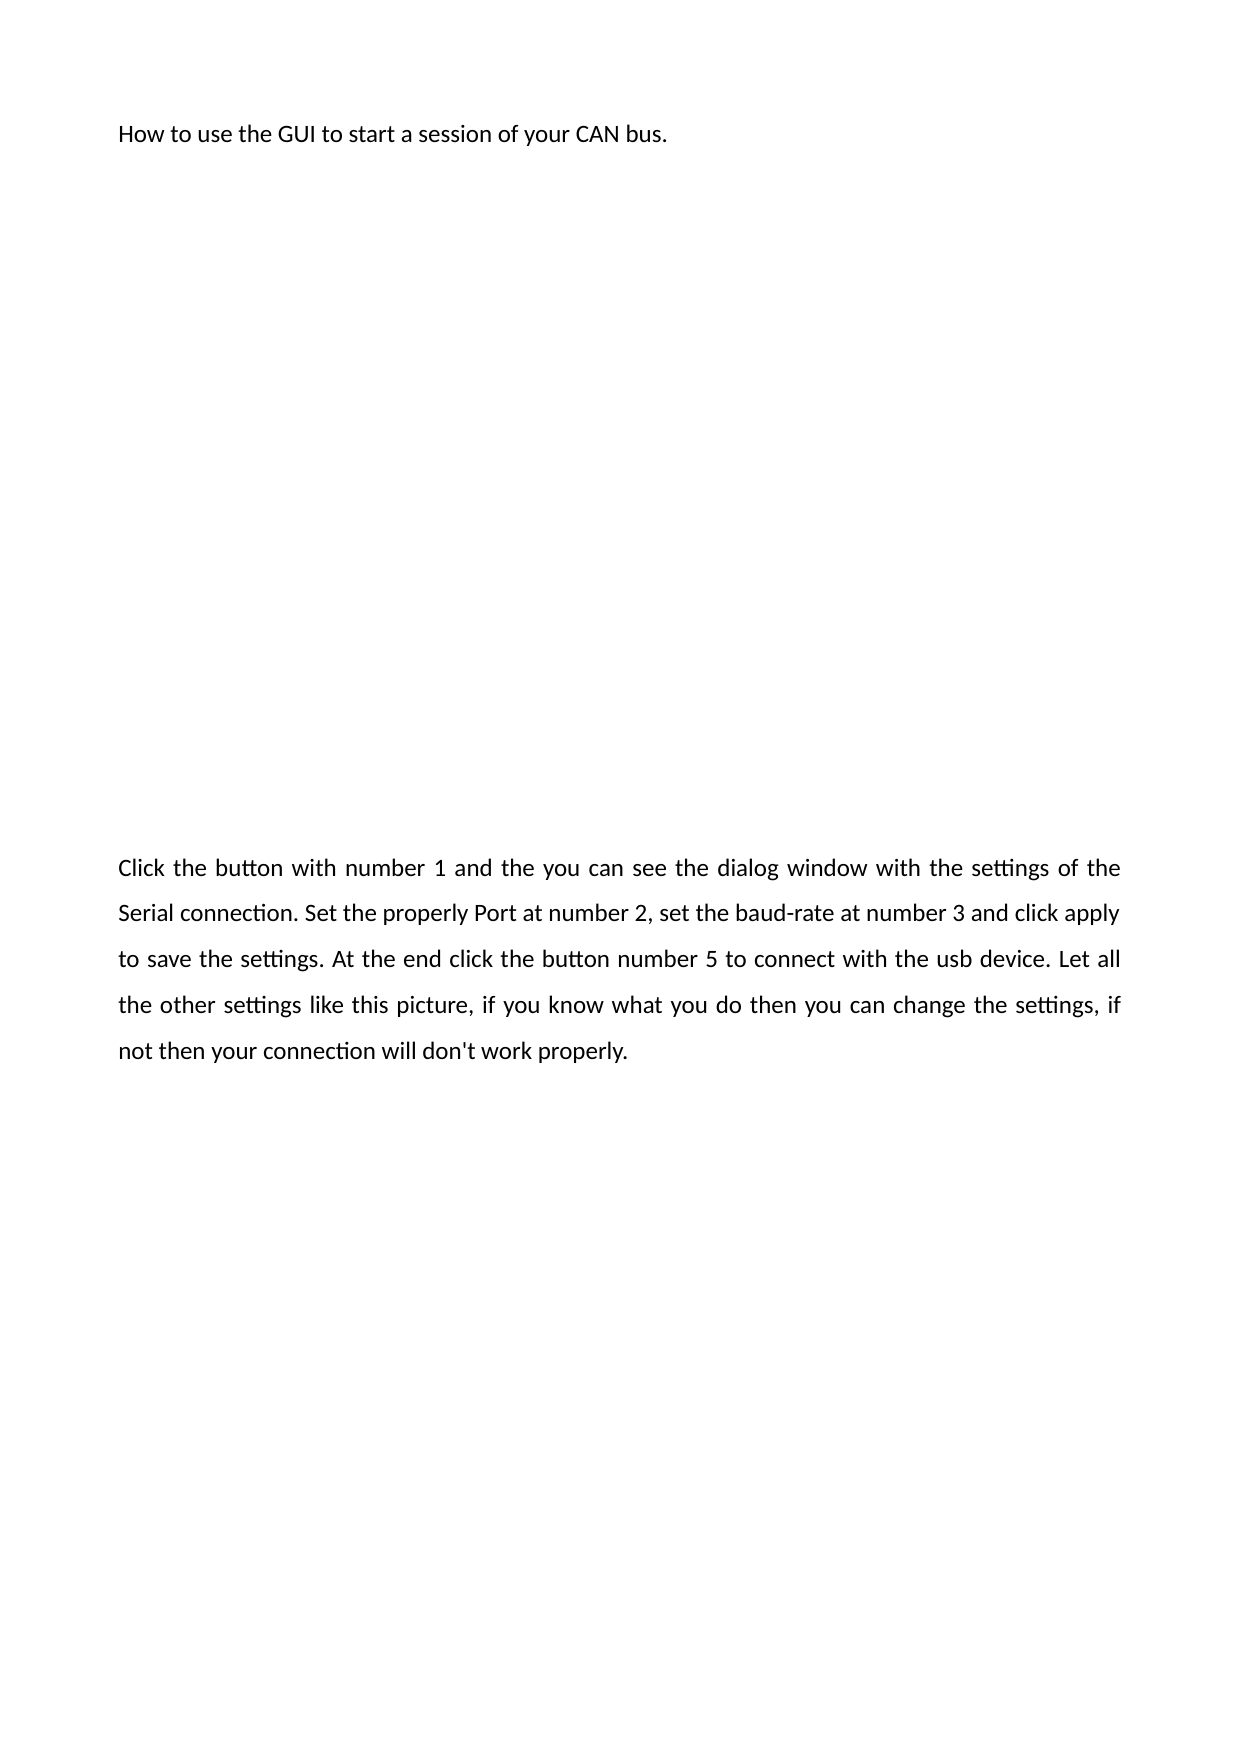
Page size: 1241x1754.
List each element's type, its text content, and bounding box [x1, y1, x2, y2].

text Click the button with number 1 and the you can see the dialog window with the settings of the Serial connection. Set the properly Port at number 2, set the baud-rate at number 3 and click apply to save the settings. At the end click the button number 5 to connect with the usb device. Let all the other settings like this picture, if you know what you do then you can change the settings, if not then your connection will don't work properly. [118, 164, 1122, 1065]
text How to use the GUI to start a session of your CAN bus. [118, 118, 1122, 149]
